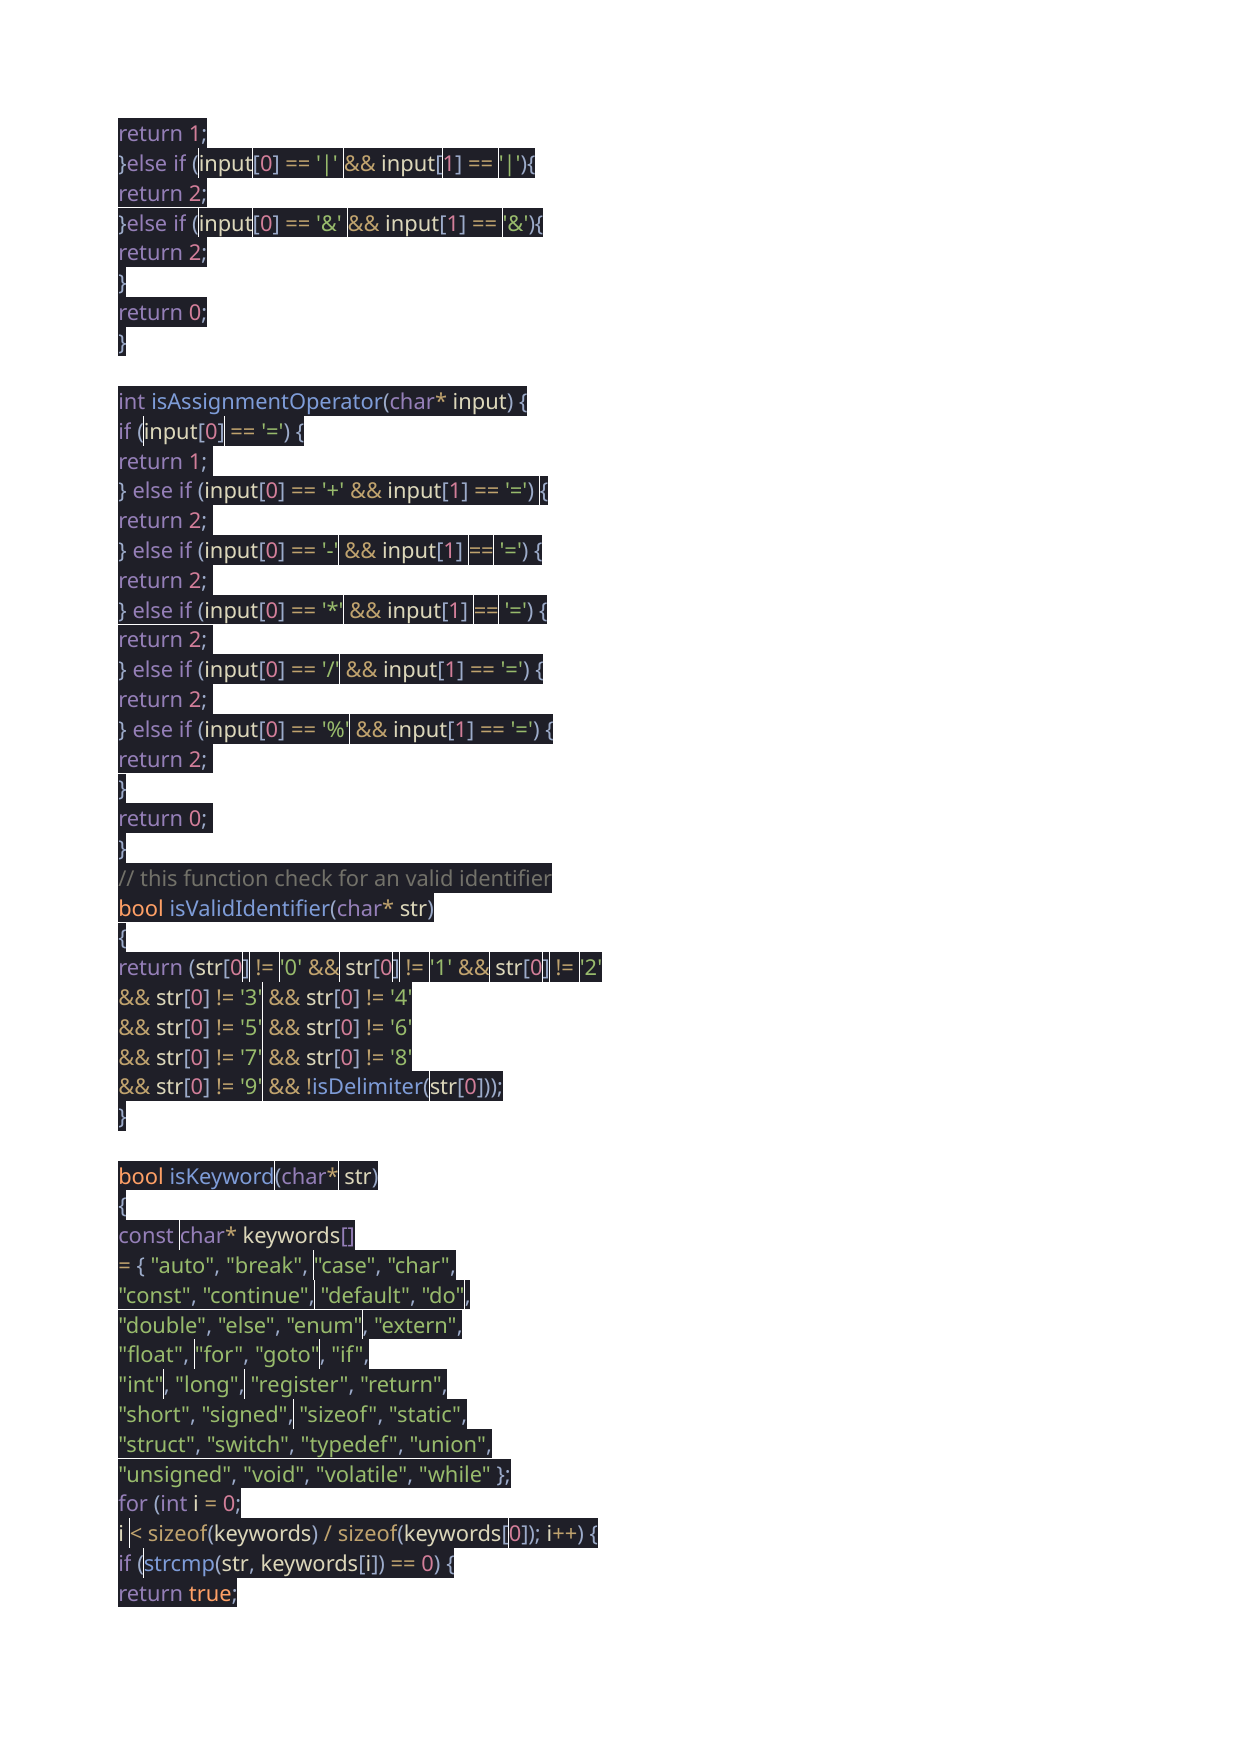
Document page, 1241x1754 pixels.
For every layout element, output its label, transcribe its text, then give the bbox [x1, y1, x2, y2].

text "int", "long", "register", "return", [118, 1369, 1122, 1399]
text "short", "signed", "sizeof", "static", [118, 1399, 1122, 1429]
text bool isKeyword(char* str) [118, 1161, 1122, 1190]
text return 2; [118, 237, 1122, 267]
text return (str[0] != '0' && str[0] != '1' && str[0] != '2' [118, 952, 1122, 982]
text if (input[0] == '=') { [118, 416, 1122, 446]
text } [118, 327, 1122, 356]
text const char* keywords[] [118, 1220, 1122, 1250]
text for (int i = 0; [118, 1488, 1122, 1518]
text int isAssignmentOperator(char* input) { [118, 386, 1122, 416]
text } [118, 773, 1122, 803]
text return 2; [118, 624, 1122, 654]
text } [118, 833, 1122, 863]
text bool isValidIdentifier(char* str) [118, 893, 1122, 922]
text return 2; [118, 684, 1122, 714]
text } else if (input[0] == '/' && input[1] == '=') { [118, 654, 1122, 684]
text && str[0] != '5' && str[0] != '6' [118, 1012, 1122, 1042]
text && str[0] != '9' && !isDelimiter(str[0])); [118, 1071, 1122, 1101]
text } [118, 1101, 1122, 1131]
text return 2; [118, 178, 1122, 207]
text } else if (input[0] == '%' && input[1] == '=') { [118, 714, 1122, 744]
text if (strcmp(str, keywords[i]) == 0) { [118, 1548, 1122, 1578]
text "double", "else", "enum", "extern", [118, 1309, 1122, 1339]
text } else if (input[0] == '+' && input[1] == '=') { [118, 476, 1122, 505]
text return true; [118, 1578, 1122, 1607]
text } else if (input[0] == '-' && input[1] == '=') { [118, 535, 1122, 565]
text "const", "continue", "default", "do", [118, 1280, 1122, 1309]
text } else if (input[0] == '*' && input[1] == '=') { [118, 595, 1122, 624]
text { [118, 1190, 1122, 1220]
text "struct", "switch", "typedef", "union", [118, 1429, 1122, 1458]
text return 2; [118, 744, 1122, 773]
text i < sizeof(keywords) / sizeof(keywords[0]); i++) { [118, 1518, 1122, 1548]
text && str[0] != '7' && str[0] != '8' [118, 1042, 1122, 1071]
text } [118, 267, 1122, 297]
text { [118, 922, 1122, 952]
text && str[0] != '3' && str[0] != '4' [118, 982, 1122, 1012]
text return 0; [118, 297, 1122, 327]
text return 2; [118, 565, 1122, 595]
text = { "auto", "break", "case", "char", [118, 1250, 1122, 1280]
text "float", "for", "goto", "if", [118, 1339, 1122, 1369]
text return 0; [118, 803, 1122, 833]
text return 2; [118, 505, 1122, 535]
text return 1; [118, 118, 1122, 148]
text }else if (input[0] == '&' && input[1] == '&'){ [118, 207, 1122, 237]
text "unsigned", "void", "volatile", "while" }; [118, 1458, 1122, 1488]
text }else if (input[0] == '|' && input[1] == '|'){ [118, 148, 1122, 178]
text return 1; [118, 446, 1122, 476]
text // this function check for an valid identifier [118, 863, 1122, 893]
